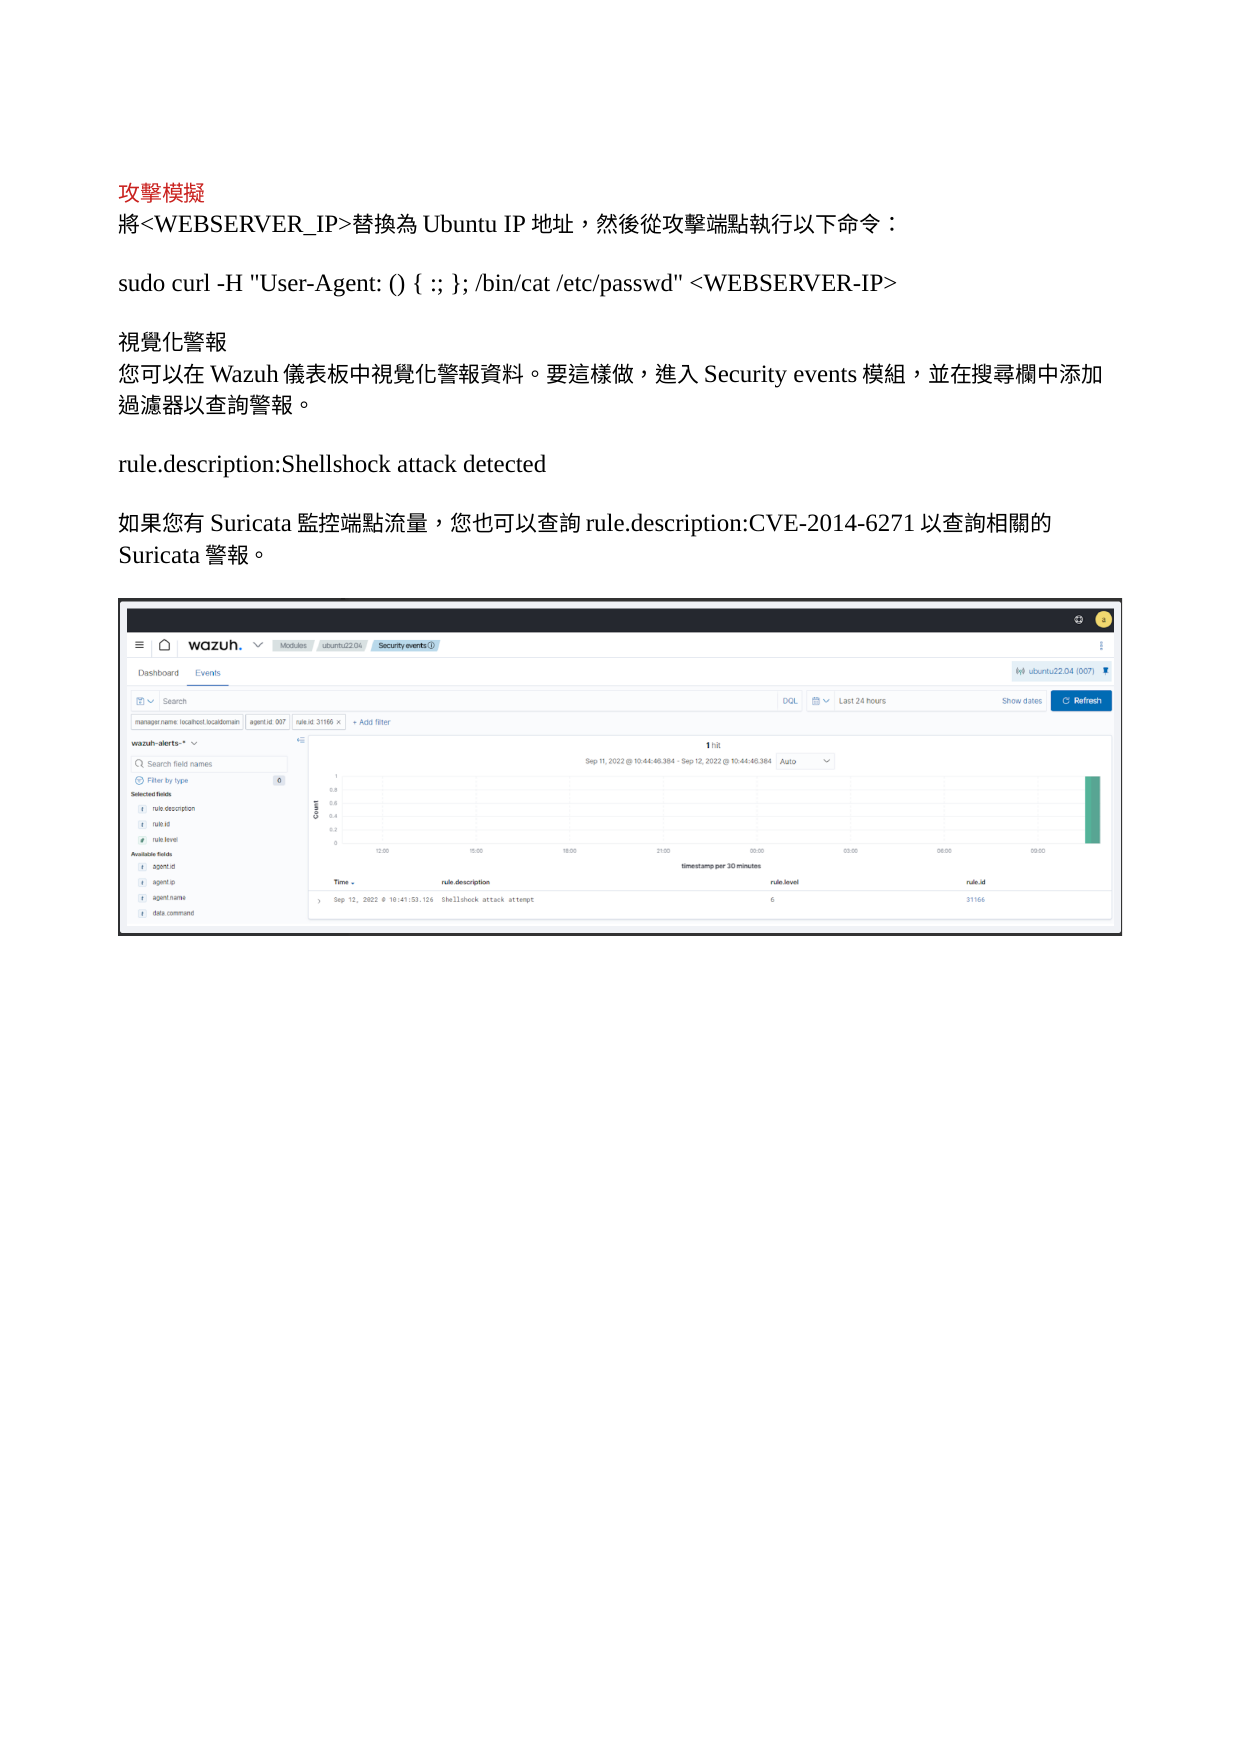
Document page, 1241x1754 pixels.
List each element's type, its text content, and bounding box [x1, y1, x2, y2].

text 視覺化警報 [118, 325, 1122, 357]
picture [118, 598, 1123, 936]
text rule.description:Shellshock attack detected [118, 449, 1122, 478]
text 如果您有Suricata監控端點流量，您也可以查詢rule.description:CVE-2014-6271以查詢相關的Suricata警報。 [118, 506, 1122, 570]
text sudo curl -H "User-Agent: () { :; }; /bin/cat /etc/passwd" <WEBSERVER-IP> [118, 268, 1122, 296]
text 將<WEBSERVER_IP>替換為Ubuntu IP地址，然後從攻擊端點執行以下命令： [118, 207, 1122, 239]
text 您可以在Wazuh儀表板中視覺化警報資料。要這樣做，進入Security events模組，並在搜尋欄中添加過濾器以查詢警報。 [118, 357, 1122, 420]
text 攻擊模擬 [118, 176, 1122, 207]
